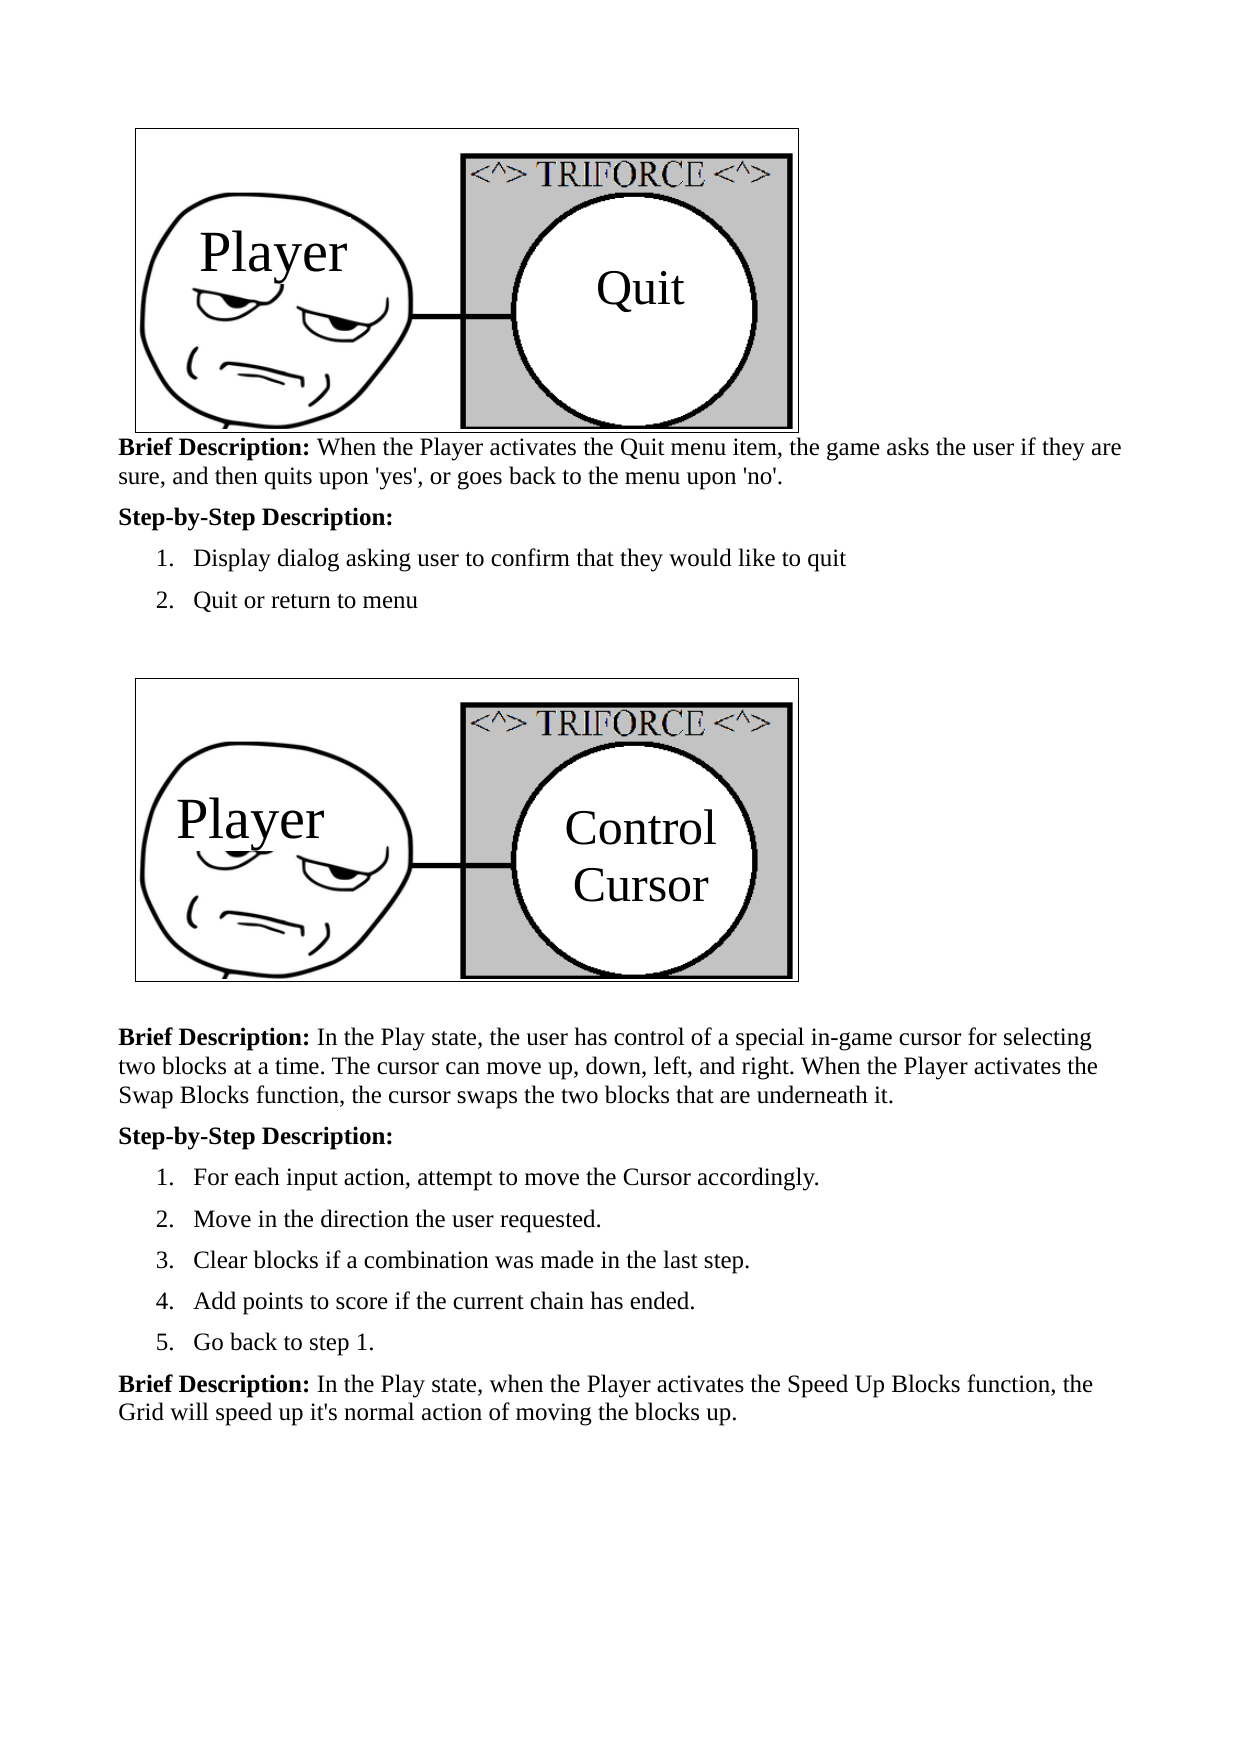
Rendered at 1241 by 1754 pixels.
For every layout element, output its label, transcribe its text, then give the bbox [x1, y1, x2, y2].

text Brief Description: When the Player activates the Quit menu item, the game asks the user if they are sure, and then quits upon 'yes', or goes back to the menu upon 'no'. [118, 118, 1122, 490]
text Brief Description: In the Play state, when the Player activates the Speed Up Blocks function, the Grid will speed up it's normal action of moving the blocks up. [118, 1369, 1122, 1426]
list Go back to step 1. [156, 1327, 1122, 1356]
text Step-by-Step Description: [118, 1121, 1122, 1150]
text Control Cursor [553, 797, 729, 912]
text Player [195, 217, 351, 284]
text Step-by-Step Description: [118, 502, 1122, 531]
list Clear blocks if a combination was made in the last step. [156, 1245, 1122, 1274]
list For each input action, attempt to move the Cursor accordingly. [156, 1162, 1122, 1191]
list Move in the direction the user requested. [156, 1204, 1122, 1232]
text Quit [552, 257, 728, 315]
list Display dialog asking user to confirm that they would like to quit [156, 543, 1122, 572]
list Quit or return to menu [156, 585, 1122, 613]
text Brief Description: In the Play state, the user has control of a special in-game cursor for selecting two blocks at a time. The cursor can move up, down, left, and right. When the Player activates the Swap Blocks function, the cursor swaps the two blocks that are underneath it. [118, 1022, 1122, 1109]
text Player [172, 784, 328, 851]
list Add points to score if the current chain has ended. [156, 1286, 1122, 1315]
